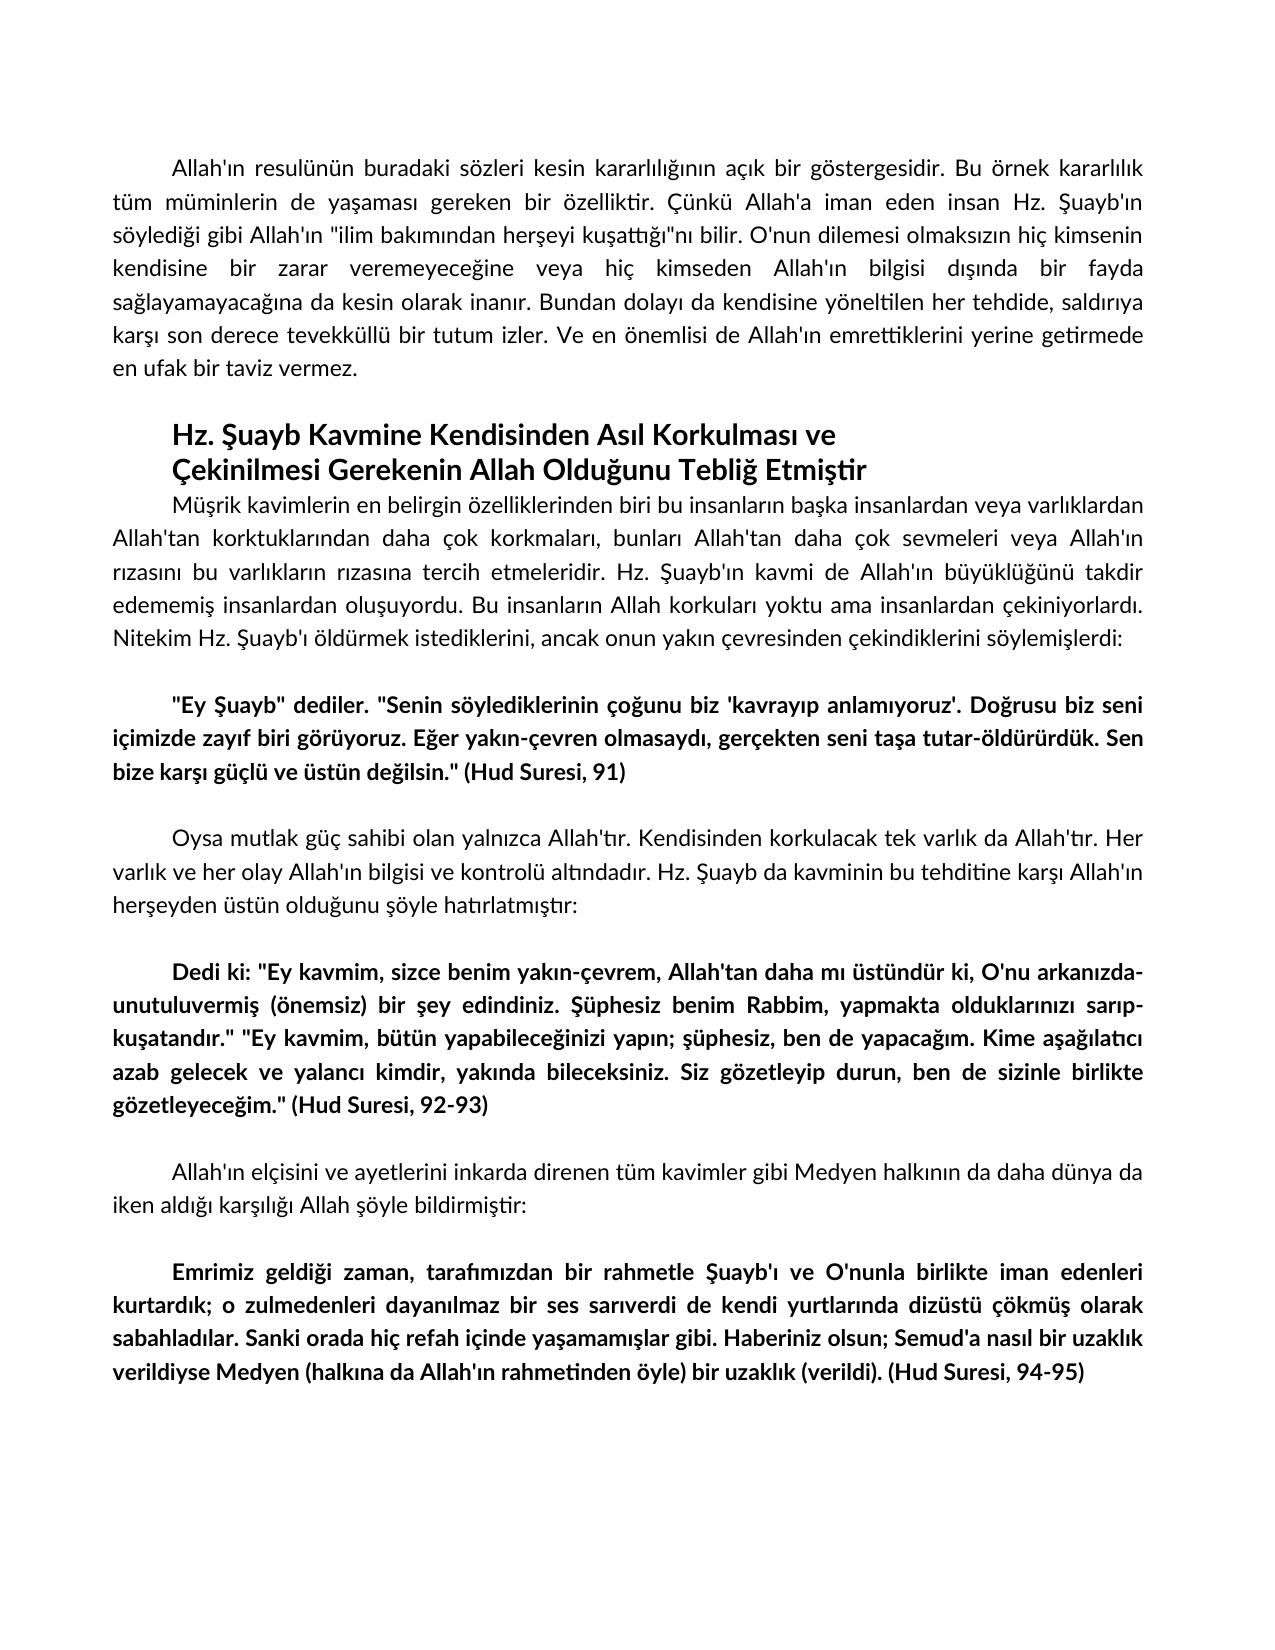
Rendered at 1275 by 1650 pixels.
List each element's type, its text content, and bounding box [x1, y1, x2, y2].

text Oysa mutlak güç sahibi olan yalnızca Allah'tır. Kendisinden korkulacak tek varlık da Allah'tır. Her varlık ve her olay Allah'ın bilgisi ve kontrolü altındadır. Hz. Şuayb da kavminin bu tehditine karşı Allah'ın herşeyden üstün olduğunu şöyle hatırlatmıştır: [112, 820, 1145, 920]
text Hz. Şuayb Kavmine Kendisinden Asıl Korkulması ve [112, 417, 1145, 452]
text "Ey Şuayb" dediler. "Senin söylediklerinin çoğunu biz 'kavrayıp anlamıyoruz'. Doğrusu biz seni içimizde zayıf biri görüyoruz. Eğer yakın-çevren olmasaydı, gerçekten seni taşa tutar-öldürürdük. Sen bize karşı güçlü ve üstün değilsin." (Hud Suresi, 91) [112, 687, 1145, 787]
text Müşrik kavimlerin en belirgin özelliklerinden biri bu insanların başka insanlardan veya varlıklardan Allah'tan korktuklarından daha çok korkmaları, bunları Allah'tan daha çok sevmeleri veya Allah'ın rızasını bu varlıkların rızasına tercih etmeleridir. Hz. Şuayb'ın kavmi de Allah'ın büyüklüğünü takdir edememiş insanlardan oluşuyordu. Bu insanların Allah korkuları yoktu ama insanlardan çekiniyorlardı. Nitekim Hz. Şuayb'ı öldürmek istediklerini, ancak onun yakın çevresinden çekindiklerini söylemişlerdi: [112, 487, 1145, 653]
text Dedi ki: "Ey kavmim, sizce benim yakın-çevrem, Allah'tan daha mı üstündür ki, O'nu arkanızda-unutuluvermiş (önemsiz) bir şey edindiniz. Şüphesiz benim Rabbim, yapmakta olduklarınızı sarıp-kuşatandır." "Ey kavmim, bütün yapabileceğinizi yapın; şüphesiz, ben de yapacağım. Kime aşağılatıcı azab gelecek ve yalancı kimdir, yakında bileceksiniz. Siz gözetleyip durun, ben de sizinle birlikte gözetleyeceğim." (Hud Suresi, 92-93) [112, 953, 1145, 1120]
text Allah'ın elçisini ve ayetlerini inkarda direnen tüm kavimler gibi Medyen halkının da daha dünya da iken aldığı karşılığı Allah şöyle bildirmiştir: [112, 1153, 1145, 1220]
text Allah'ın resulünün buradaki sözleri kesin kararlılığının açık bir göstergesidir. Bu örnek kararlılık tüm müminlerin de yaşaması gereken bir özelliktir. Çünkü Allah'a iman eden insan Hz. Şuayb'ın söylediği gibi Allah'ın "ilim bakımından herşeyi kuşattığı"nı bilir. O'nun dilemesi olmaksızın hiç kimsenin kendisine bir zarar veremeyeceğine veya hiç kimseden Allah'ın bilgisi dışında bir fayda sağlayamayacağına da kesin olarak inanır. Bundan dolayı da kendisine yöneltilen her tehdide, saldırıya karşı son derece tevekküllü bir tutum izler. Ve en önemlisi de Allah'ın emrettiklerini yerine getirmede en ufak bir taviz vermez. [112, 150, 1145, 383]
text Çekinilmesi Gerekenin Allah Olduğunu Tebliğ Etmiştir [112, 452, 1145, 487]
text Emrimiz geldiği zaman, tarafımızdan bir rahmetle Şuayb'ı ve O'nunla birlikte iman edenleri kurtardık; o zulmedenleri dayanılmaz bir ses sarıverdi de kendi yurtlarında dizüstü çökmüş olarak sabahladılar. Sanki orada hiç refah içinde yaşamamışlar gibi. Haberiniz olsun; Semud'a nasıl bir uzaklık verildiyse Medyen (halkına da Allah'ın rahmetinden öyle) bir uzaklık (verildi). (Hud Suresi, 94-95) [112, 1253, 1145, 1387]
